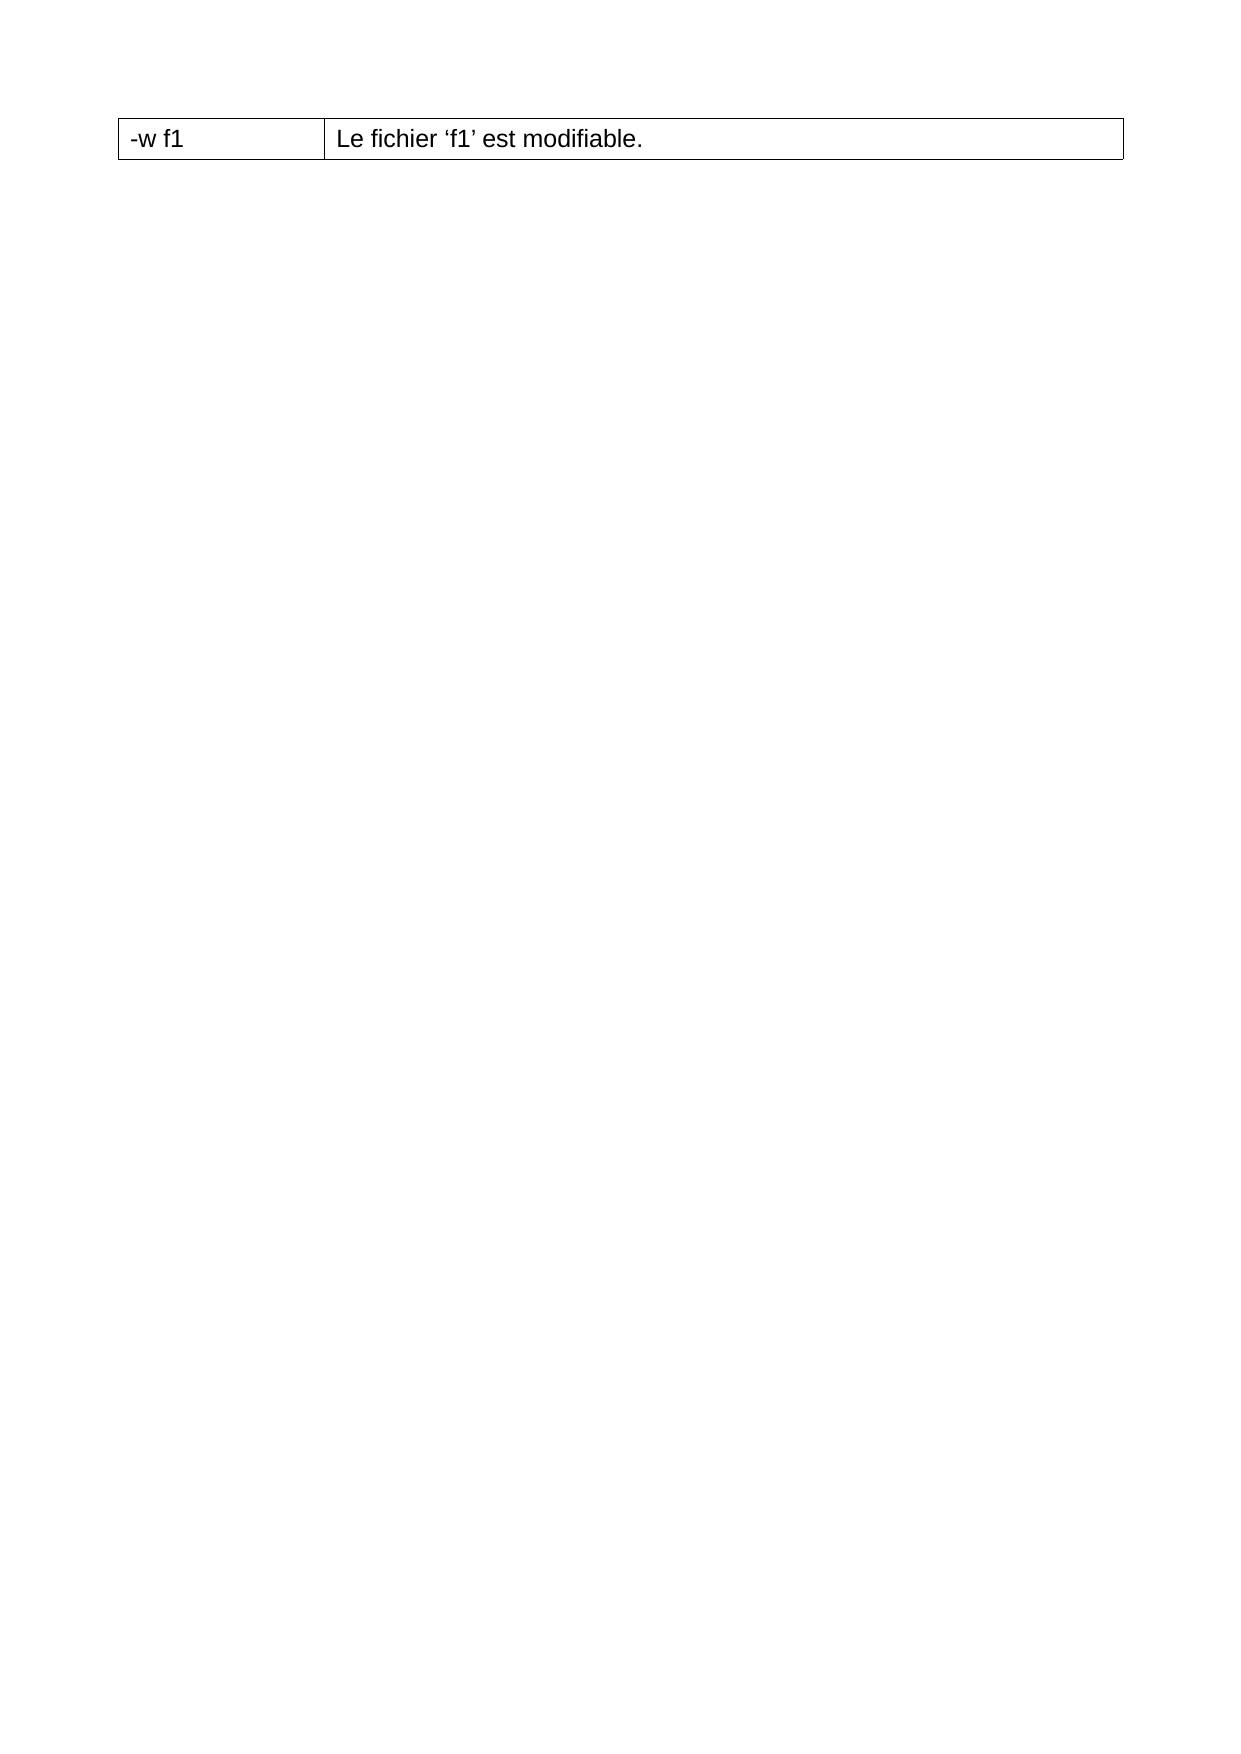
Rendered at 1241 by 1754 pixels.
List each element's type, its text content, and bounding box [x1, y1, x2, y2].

table_header -w f1 [119, 119, 324, 158]
table_header Le fichier ‘f1’ est modifiable. [325, 119, 1123, 158]
